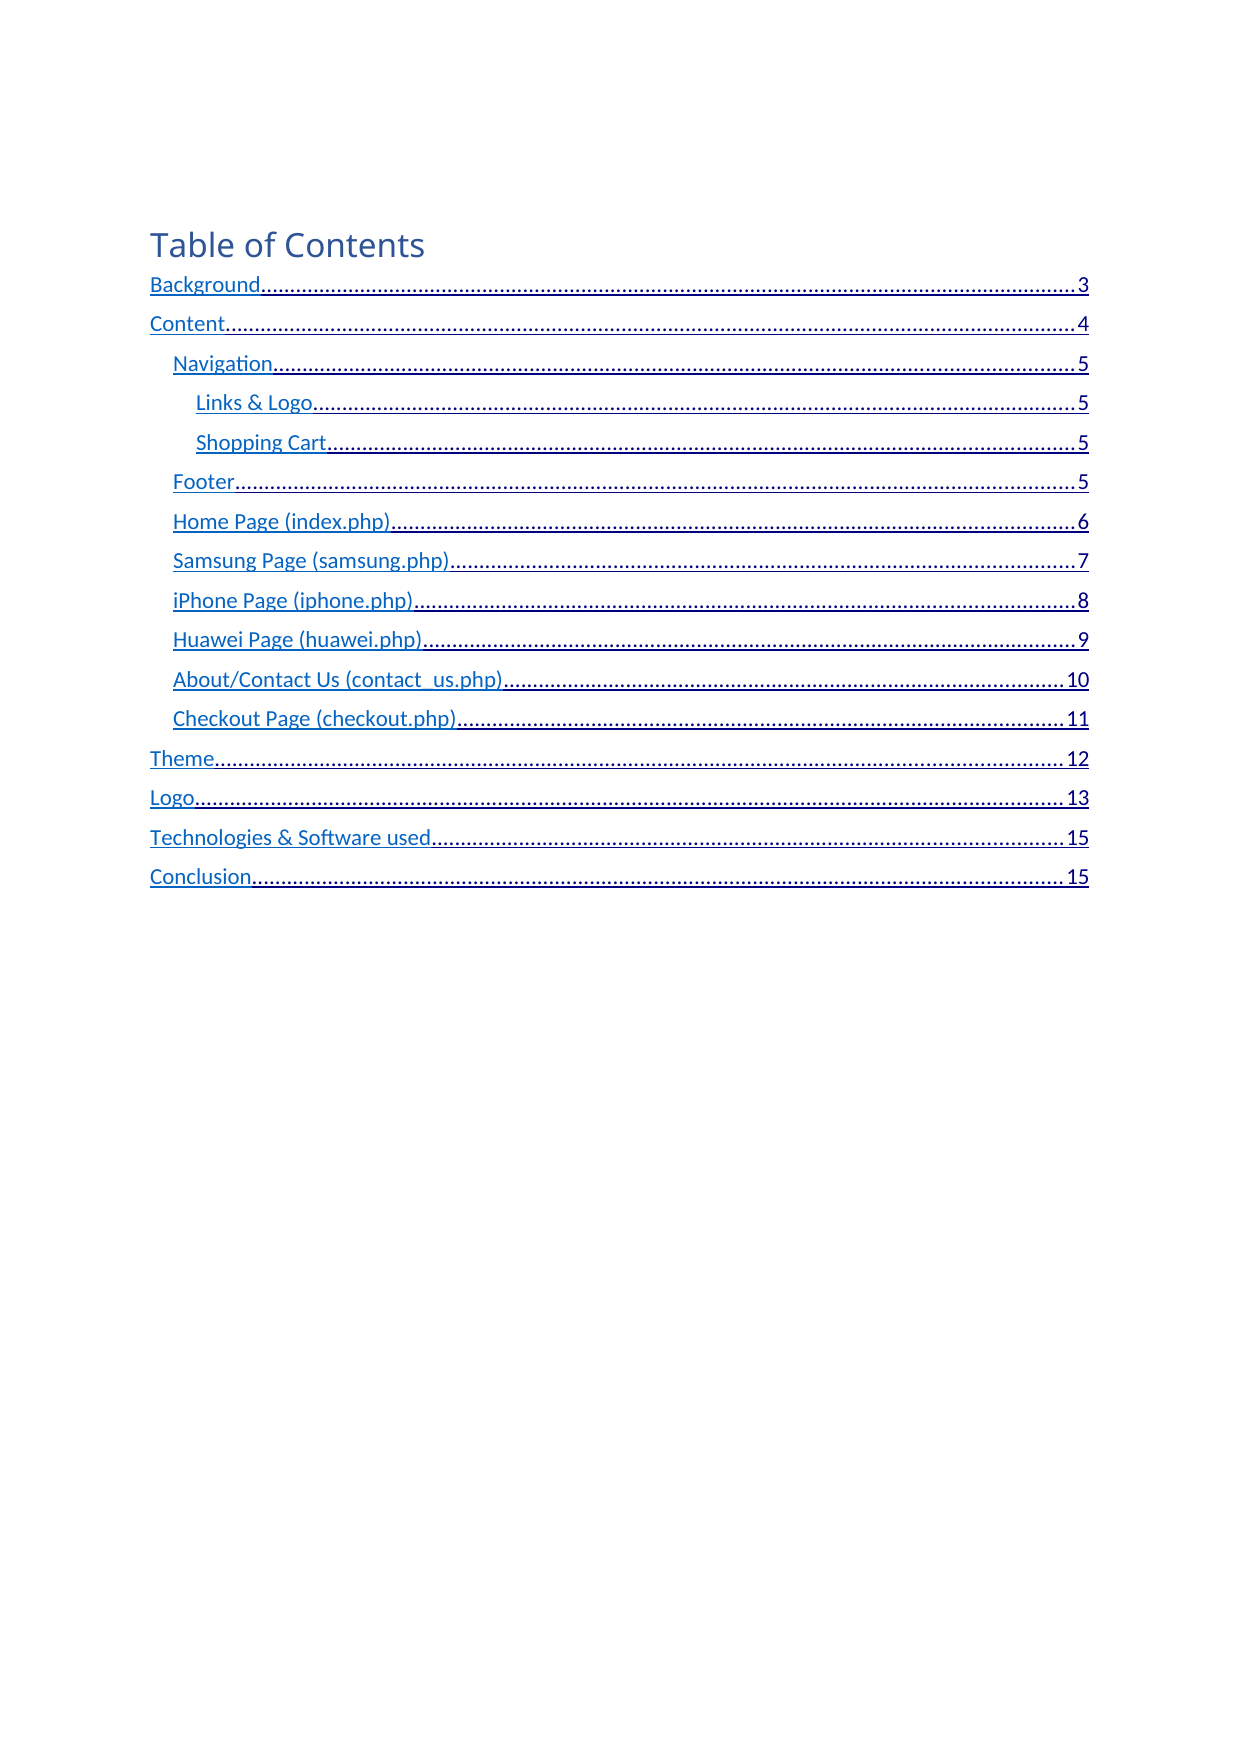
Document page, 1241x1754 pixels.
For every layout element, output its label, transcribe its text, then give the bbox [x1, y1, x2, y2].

subtitle Table of Contents [150, 222, 1090, 267]
text iPhone Page (iphone.php) 8 [173, 586, 1090, 614]
text Huawei Page (huawei.php) 9 [173, 625, 1090, 653]
text Checkout Page (checkout.php) 11 [173, 704, 1090, 732]
text Samsung Page (samsung.php) 7 [173, 546, 1090, 574]
text Links & Logo 5 [196, 388, 1090, 417]
text Conclusion 15 [150, 862, 1090, 890]
text Logo 13 [150, 783, 1090, 811]
text Footer 5 [173, 467, 1090, 496]
text Theme 12 [150, 744, 1090, 772]
text Home Page (index.php) 6 [173, 507, 1090, 535]
text Shopping Cart 5 [196, 428, 1090, 456]
text Content 4 [150, 309, 1090, 338]
text About/Contact Us (contact_us.php) 10 [173, 665, 1090, 693]
text Background 3 [150, 270, 1090, 298]
text Technologies & Software used 15 [150, 823, 1090, 851]
text Navigation 5 [173, 349, 1090, 377]
